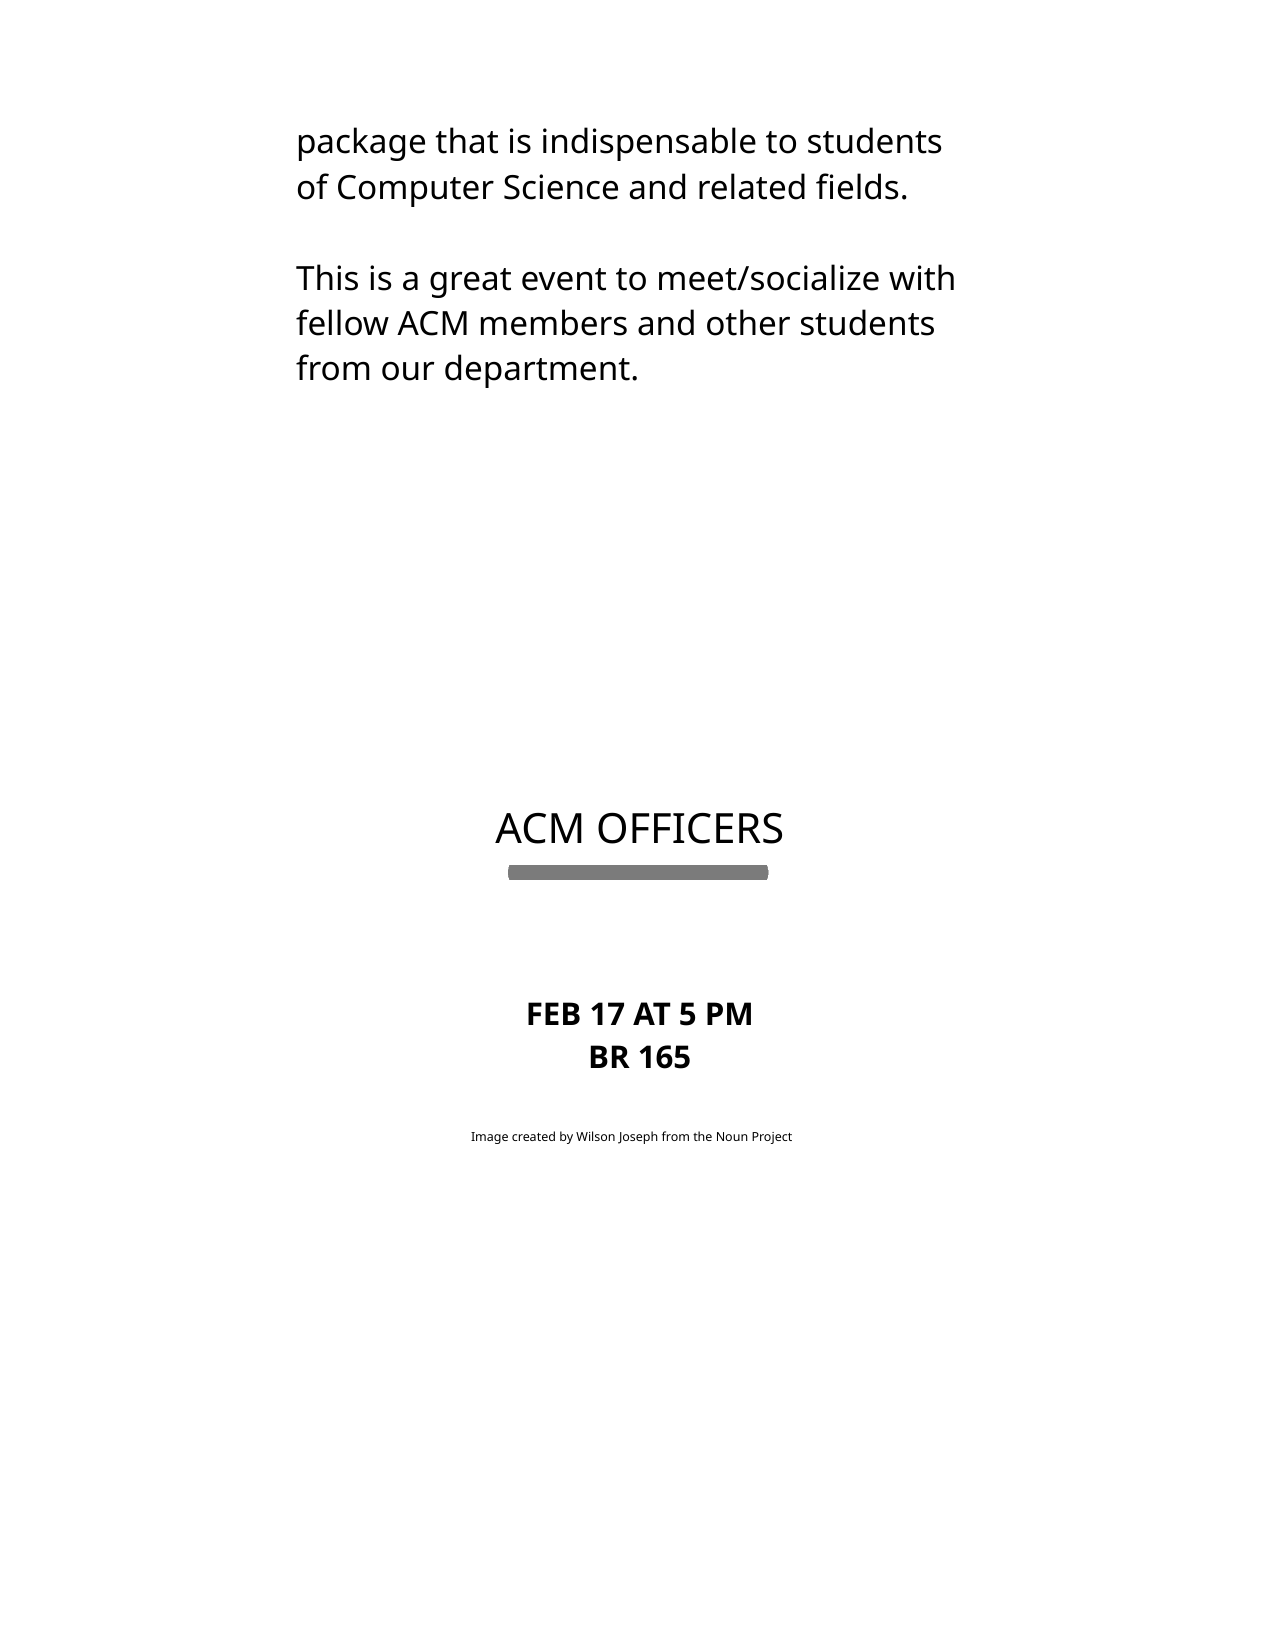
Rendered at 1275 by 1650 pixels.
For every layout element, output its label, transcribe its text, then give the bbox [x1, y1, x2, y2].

text This is a great event to meet/socialize with fellow ACM members and other students from our department. [296, 254, 983, 391]
text BR 165 [296, 1035, 983, 1078]
text ACM OFFICERS [296, 799, 983, 856]
text FEB 17 AT 5 PM [296, 992, 983, 1035]
picture [507, 861, 770, 884]
text package that is indispensable to students of Computer Science and related fields. [296, 118, 983, 209]
